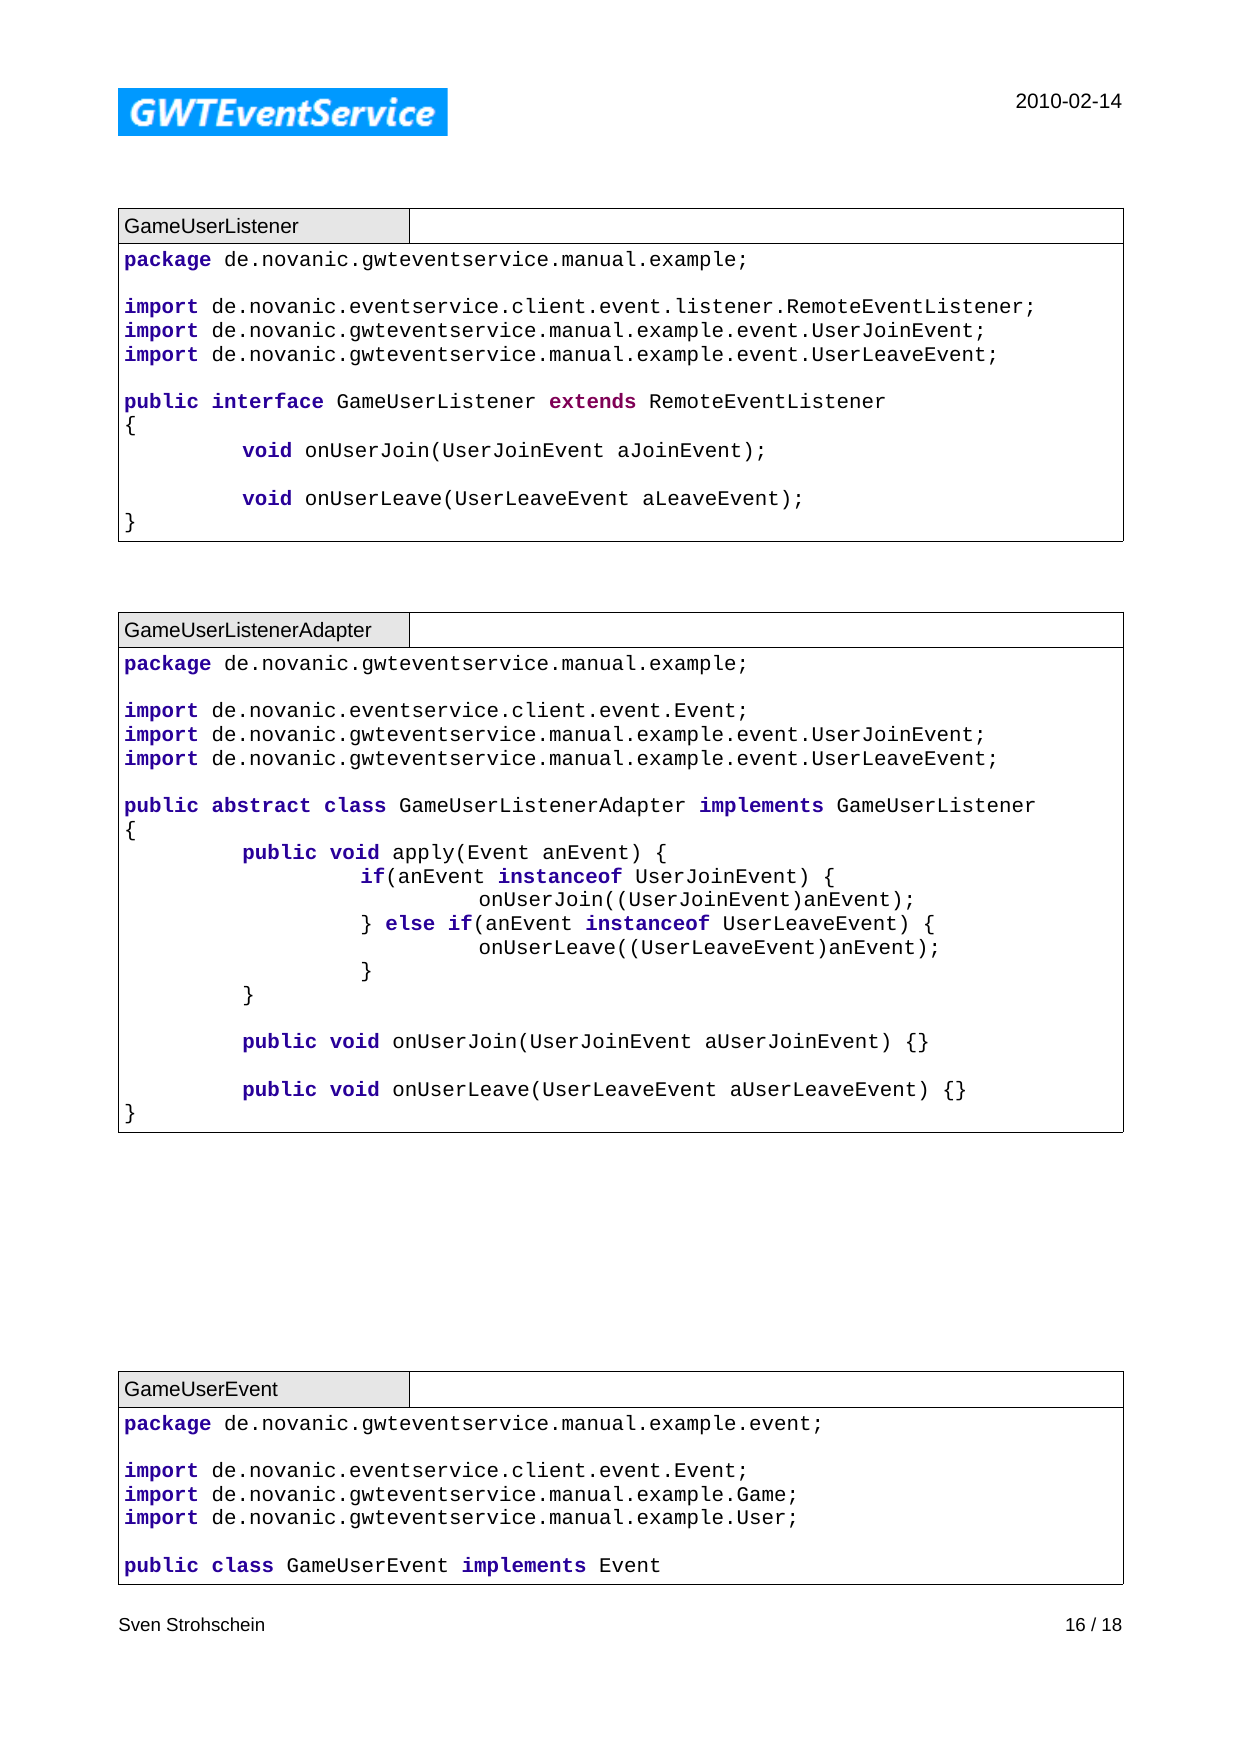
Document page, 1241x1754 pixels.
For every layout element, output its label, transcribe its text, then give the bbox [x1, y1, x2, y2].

table_cell package de.novanic.gwteventservice.manual.example; import de.novanic.eventservice.client.event.Event; import de.novanic.gwteventservice.manual.example.event.UserJoinEvent; import de.novanic.gwteventservice.manual.example.event.UserLeaveEvent; public abstract class GameUserListenerAdapter implements GameUserListener { public void apply(Event anEvent) { if(anEvent instanceof UserJoinEvent) { onUserJoin((UserJoinEvent)anEvent); } else if(anEvent instanceof UserLeaveEvent) { onUserLeave((UserLeaveEvent)anEvent); } } public void onUserJoin(UserJoinEvent aUserJoinEvent) {} public void onUserLeave(UserLeaveEvent aUserLeaveEvent) {} } [119, 648, 1123, 1132]
table_header GameUserEvent [119, 1372, 409, 1407]
table_header [410, 1372, 1123, 1407]
table_cell package de.novanic.gwteventservice.manual.example; import de.novanic.eventservice.client.event.listener.RemoteEventListener; import de.novanic.gwteventservice.manual.example.event.UserJoinEvent; import de.novanic.gwteventservice.manual.example.event.UserLeaveEvent; public interface GameUserListener extends RemoteEventListener { void onUserJoin(UserJoinEvent aJoinEvent); void onUserLeave(UserLeaveEvent aLeaveEvent); } [119, 244, 1123, 541]
table_cell package de.novanic.gwteventservice.manual.example.event; import de.novanic.eventservice.client.event.Event; import de.novanic.gwteventservice.manual.example.Game; import de.novanic.gwteventservice.manual.example.User; public class GameUserEvent implements Event [119, 1408, 1123, 1584]
picture [118, 88, 448, 136]
table_header [410, 613, 1123, 647]
table_header GameUserListenerAdapter [119, 613, 409, 647]
table_header GameUserListener [119, 209, 409, 243]
table_header [410, 209, 1123, 243]
